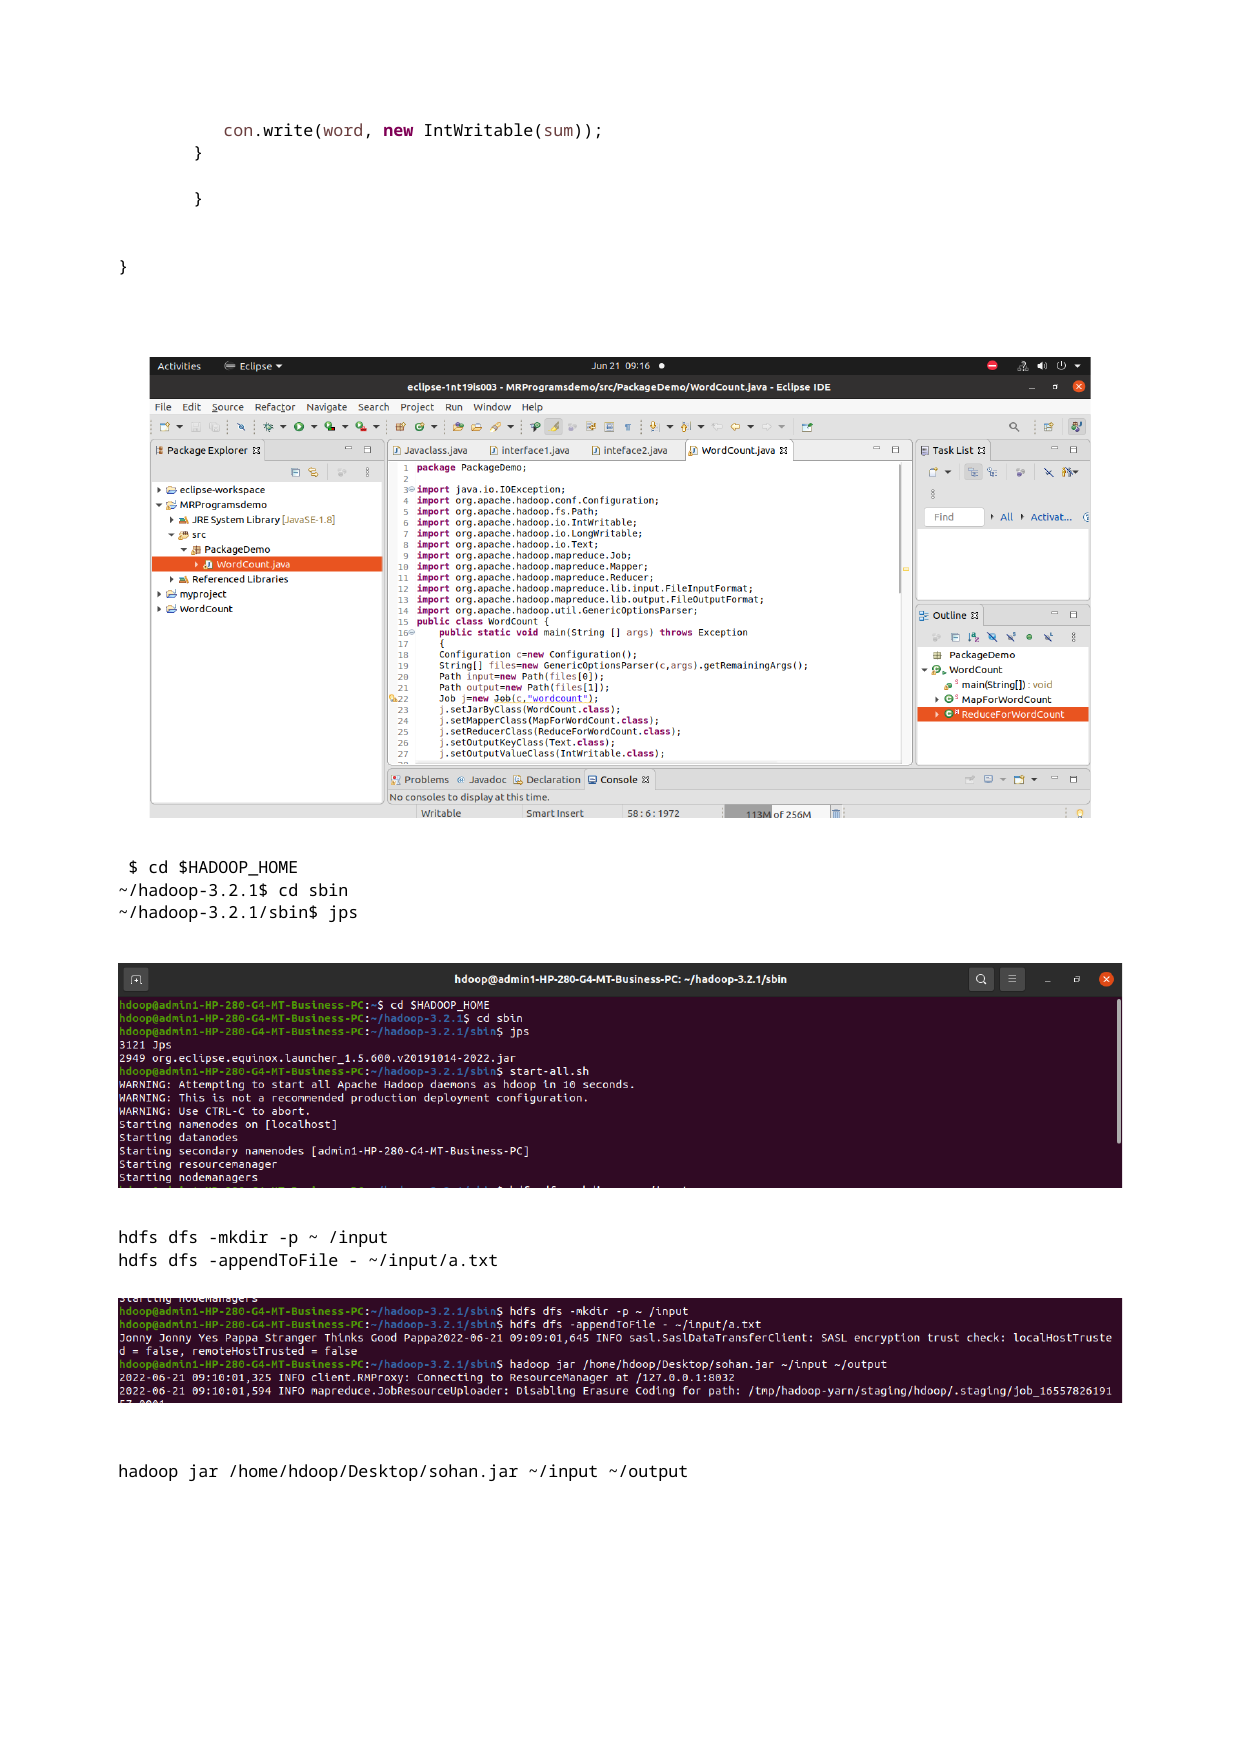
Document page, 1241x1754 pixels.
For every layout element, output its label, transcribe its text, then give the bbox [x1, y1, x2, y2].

text hadoop jar /home/hdoop/Desktop/sohan.jar ~/input ~/output [118, 1460, 1122, 1482]
text hdfs dfs -appendToFile - ~/input/a.txt [118, 1249, 1122, 1271]
text hdfs dfs -mkdir -p ~ /input [118, 1226, 1122, 1249]
text ~/hadoop-3.2.1/sbin$ jps [118, 901, 1122, 924]
text } [118, 186, 1122, 209]
text } [118, 141, 1122, 163]
picture [149, 357, 1091, 818]
picture [118, 1298, 1123, 1403]
text ~/hadoop-3.2.1$ cd sbin [118, 878, 1122, 901]
picture [118, 963, 1123, 1188]
text con.write(word, new IntWritable(sum)); [118, 118, 1122, 141]
text } [118, 254, 1122, 277]
text $ cd $HADOOP_HOME [118, 856, 1122, 878]
